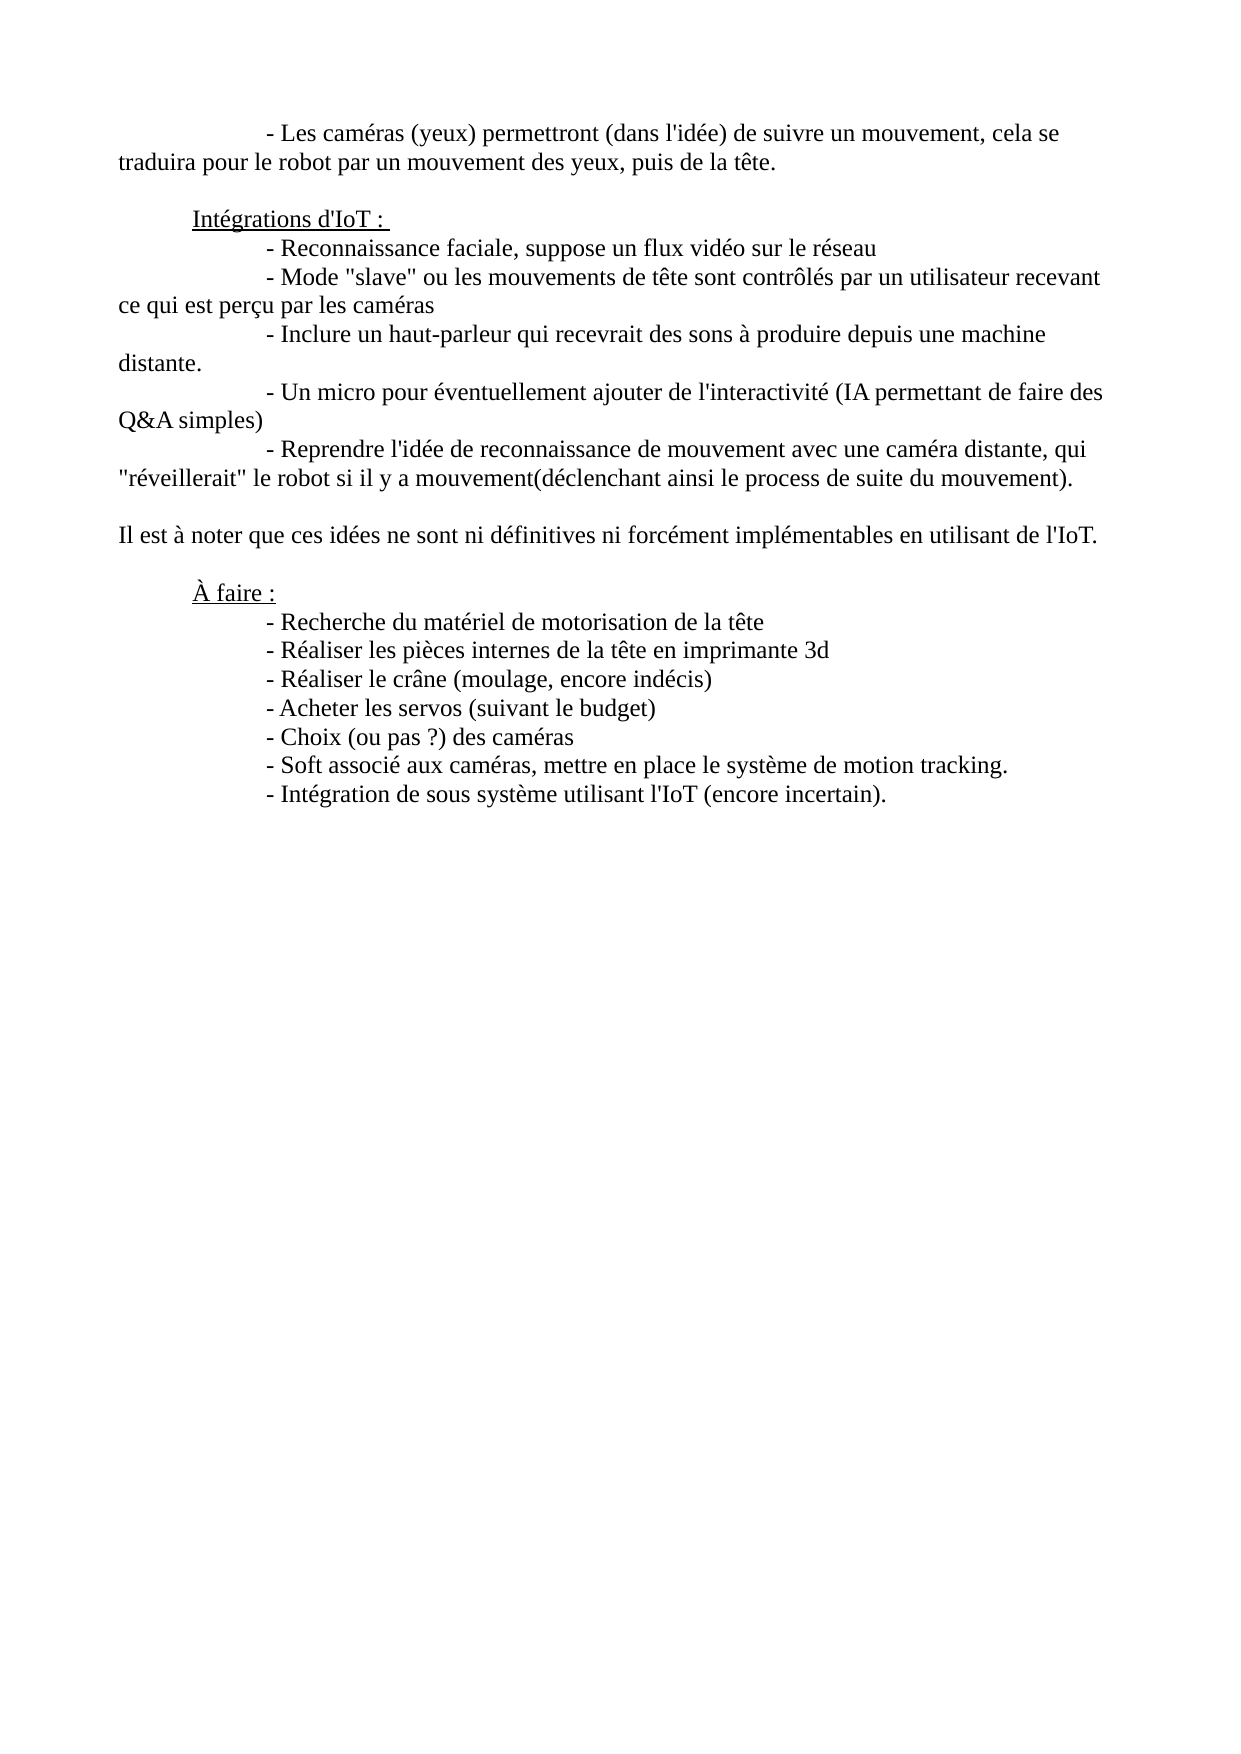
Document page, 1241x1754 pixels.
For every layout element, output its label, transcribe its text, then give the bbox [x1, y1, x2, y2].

text - Intégration de sous système utilisant l'IoT (encore incertain). [192, 779, 1122, 808]
text - Réaliser le crâne (moulage, encore indécis) [192, 664, 1122, 693]
text - Reconnaissance faciale, suppose un flux vidéo sur le réseau [118, 233, 1122, 262]
text - Reprendre l'idée de reconnaissance de mouvement avec une caméra distante, qui "réveillerait" le robot si il y a mouvement(déclenchant ainsi le process de suite du mouvement). [118, 434, 1122, 492]
text À faire : [192, 578, 1122, 607]
text - Mode "slave" ou les mouvements de tête sont contrôlés par un utilisateur recevant ce qui est perçu par les caméras [118, 262, 1122, 319]
text - Choix (ou pas ?) des caméras [192, 722, 1122, 751]
text - Soft associé aux caméras, mettre en place le système de motion tracking. [192, 751, 1122, 779]
text - Les caméras (yeux) permettront (dans l'idée) de suivre un mouvement, cela se traduira pour le robot par un mouvement des yeux, puis de la tête. [118, 118, 1122, 176]
text - Recherche du matériel de motorisation de la tête [192, 607, 1122, 636]
text - Acheter les servos (suivant le budget) [192, 693, 1122, 722]
text - Réaliser les pièces internes de la tête en imprimante 3d [192, 636, 1122, 664]
text - Un micro pour éventuellement ajouter de l'interactivité (IA permettant de faire des Q&A simples) [118, 377, 1122, 434]
text Intégrations d'IoT : [192, 204, 1122, 233]
text - Inclure un haut-parleur qui recevrait des sons à produire depuis une machine distante. [118, 319, 1122, 377]
text Il est à noter que ces idées ne sont ni définitives ni forcément implémentables en utilisant de l'IoT. [118, 521, 1122, 549]
